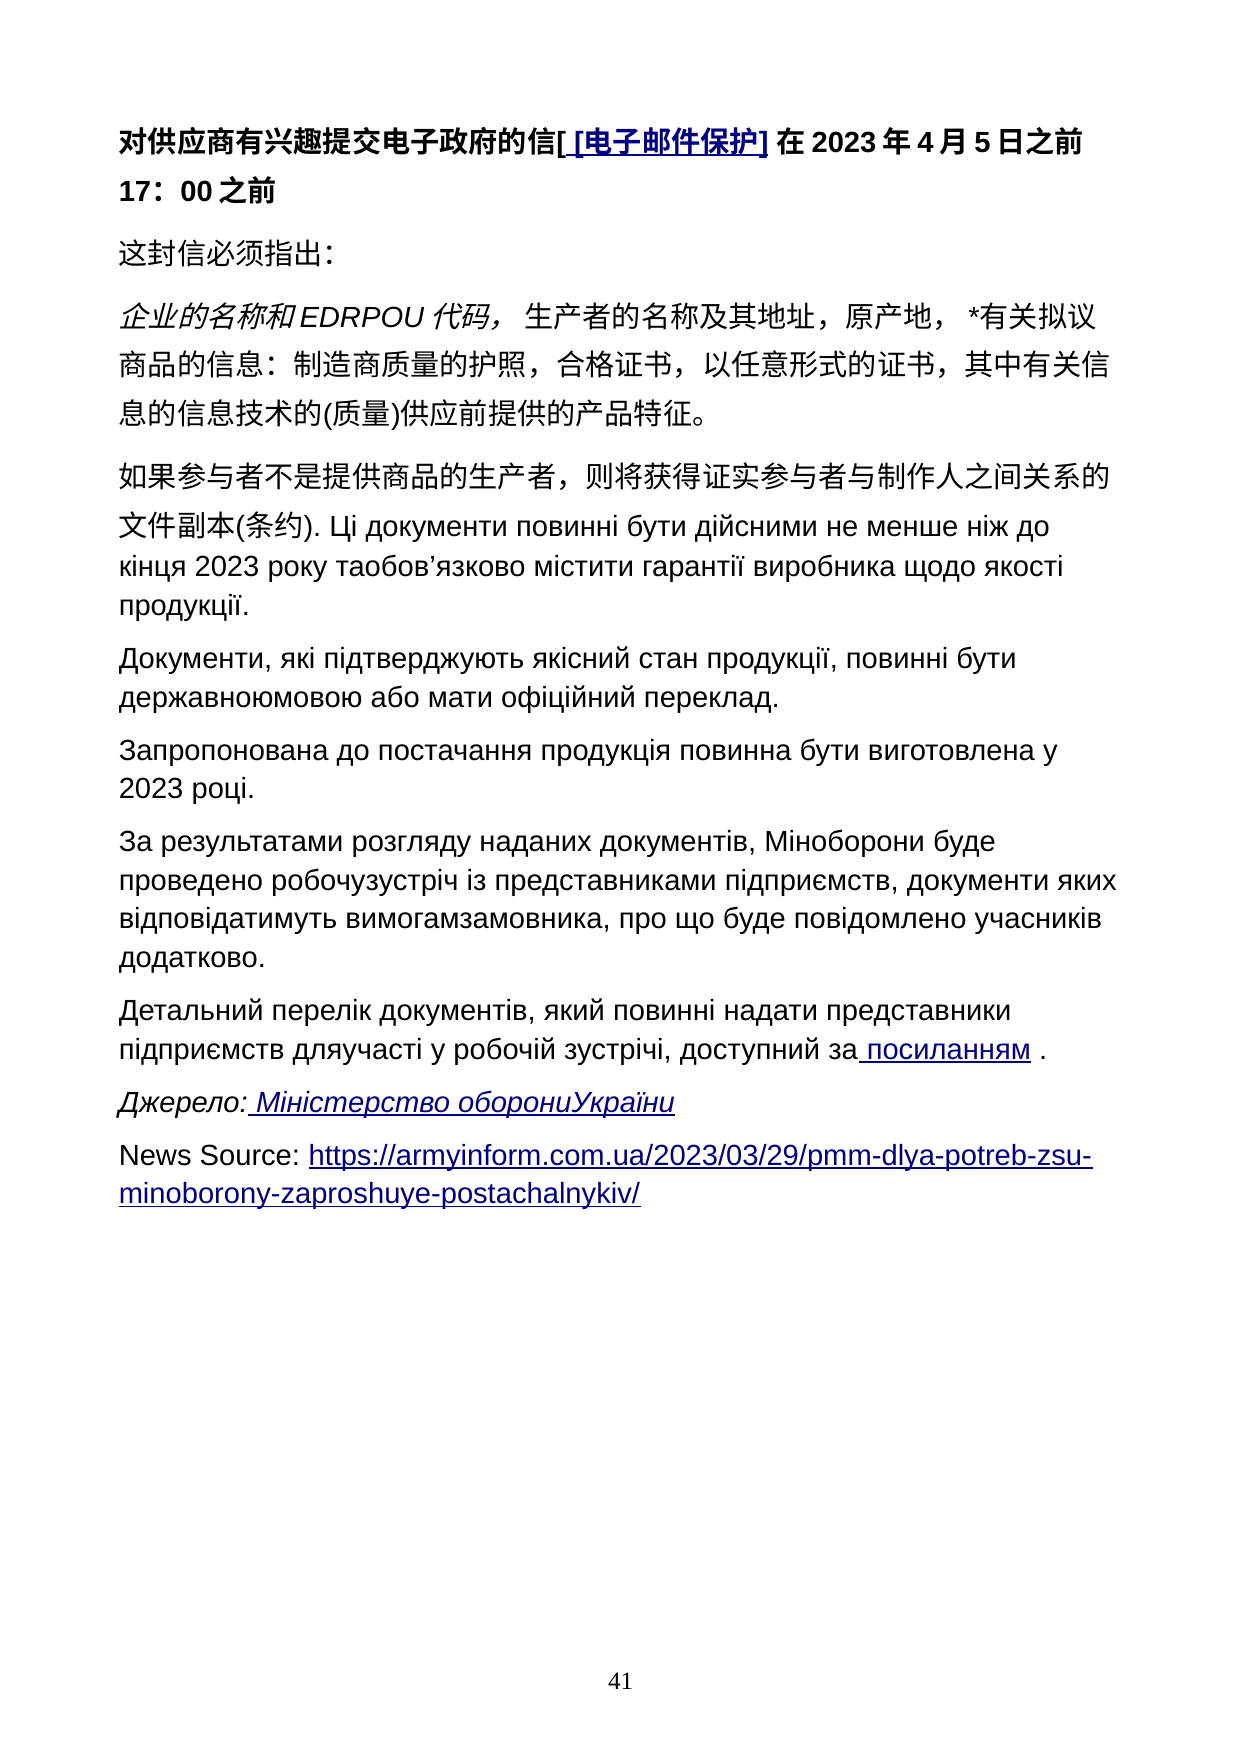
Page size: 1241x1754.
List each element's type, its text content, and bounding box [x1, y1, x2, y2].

text News Source: https://armyinform.com.ua/2023/03/29/pmm-dlya-potreb-zsu-minoborony-zaproshuye-postachalnykiv/ [118, 1138, 1122, 1210]
text Документи, які підтверджують якісний стан продукції, повинні бути державноюмовою або мати офіційний переклад. [118, 641, 1122, 713]
text Джерело: Міністерство оборониУкраїни [118, 1085, 1122, 1118]
text 如果参与者不是提供商品的生产者，则将获得证实参与者与制作人之间关系的文件副本(条约). Ці документи повинні бути дійсними не менше ніж до кінця 2023 року таобов’язково містити гарантії виробника щодо якості продукції. [118, 453, 1122, 621]
text 对供应商有兴趣提交电子政府的信[ [电子邮件保护] 在2023年4月5日之前17：00之前 [118, 118, 1122, 209]
text 企业的名称和EDRPOU代码， 生产者的名称及其地址，原产地， *有关拟议商品的信息：制造商质量的护照，合格证书，以任意形式的证书，其中有关信息的信息技术的(质量)供应前提供的产品特征。 [118, 293, 1122, 433]
text 这封信必须指出： [118, 230, 1122, 272]
text Запропонована до постачання продукція повинна бути виготовлена у 2023 році. [118, 733, 1122, 805]
text За результатами розгляду наданих документів, Міноборони буде проведено робочузустріч із представниками підприємств, документи яких відповідатимуть вимогамзамовника, про що буде повідомлено учасників додатково. [118, 824, 1122, 973]
text Детальний перелік документів, який повинні надати представники підприємств дляучасті у робочій зустрічі, доступний за посиланням . [118, 993, 1122, 1065]
